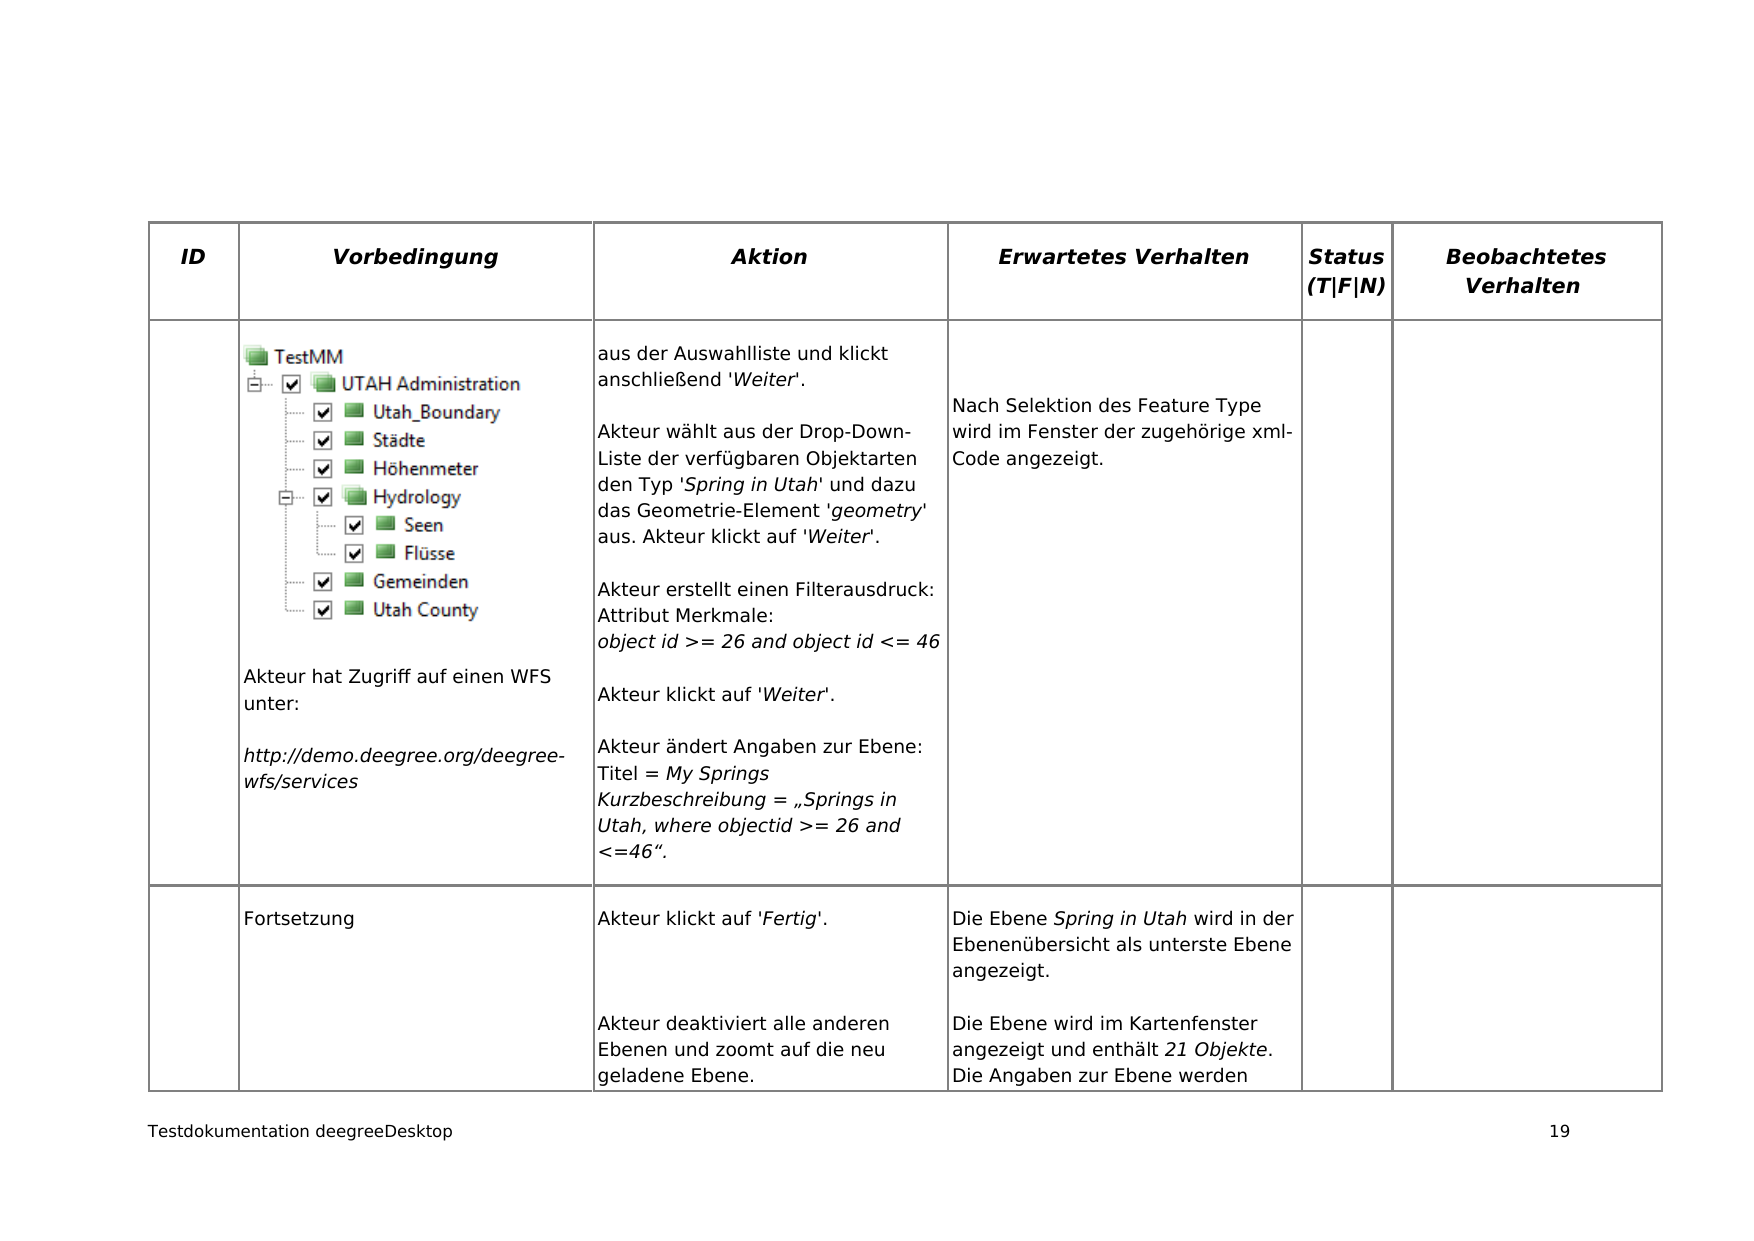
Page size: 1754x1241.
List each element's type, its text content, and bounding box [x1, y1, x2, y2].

table_header Status (T|F|N) [1303, 224, 1391, 319]
table_header Aktion [595, 224, 947, 319]
table_header Beobachtetes Verhalten [1394, 224, 1661, 319]
table_header Vorbedingung [240, 224, 592, 319]
table_cell [150, 887, 238, 1090]
table_cell aus der Auswahlliste und klickt anschließend 'Weiter'. Akteur wählt aus der Drop-Down-Liste der verfügbaren Objektarten den Typ 'Spring in Utah' und dazu das Geometrie-Element 'geometry' aus. Akteur klickt auf 'Weiter'. Akteur erstellt einen Filterausdruck: Attribut Merkmale: object id >= 26 and object id <= 46 Akteur klickt auf 'Weiter'. Akteur ändert Angaben zur Ebene: Titel = My Springs Kurzbeschreibung = „Springs in Utah, where objectid >= 26 and <=46“. [595, 321, 947, 884]
table_cell [1303, 887, 1391, 1090]
table_cell Nach Selektion des Feature Type wird im Fenster der zugehörige xml-Code angezeigt. [949, 321, 1301, 884]
table_cell Fortsetzung [240, 887, 592, 1090]
table_cell Akteur hat Zugriff auf einen WFS unter: http://demo.deegree.org/deegree-wfs/services [240, 321, 592, 884]
table_cell [150, 321, 238, 884]
table_cell [1394, 321, 1661, 884]
table_cell [1303, 321, 1391, 884]
table_cell Die Ebene Spring in Utah wird in der Ebenenübersicht als unterste Ebene angezeigt. Die Ebene wird im Kartenfenster angezeigt und enthält 21 Objekte. Die Angaben zur Ebene werden [949, 887, 1301, 1090]
table_header Erwartetes Verhalten [949, 224, 1301, 319]
picture [243, 342, 527, 626]
table_cell [1394, 887, 1661, 1090]
table_header ID [150, 224, 238, 319]
table_cell Akteur klickt auf 'Fertig'. Akteur deaktiviert alle anderen Ebenen und zoomt auf die neu geladene Ebene. [595, 887, 947, 1090]
